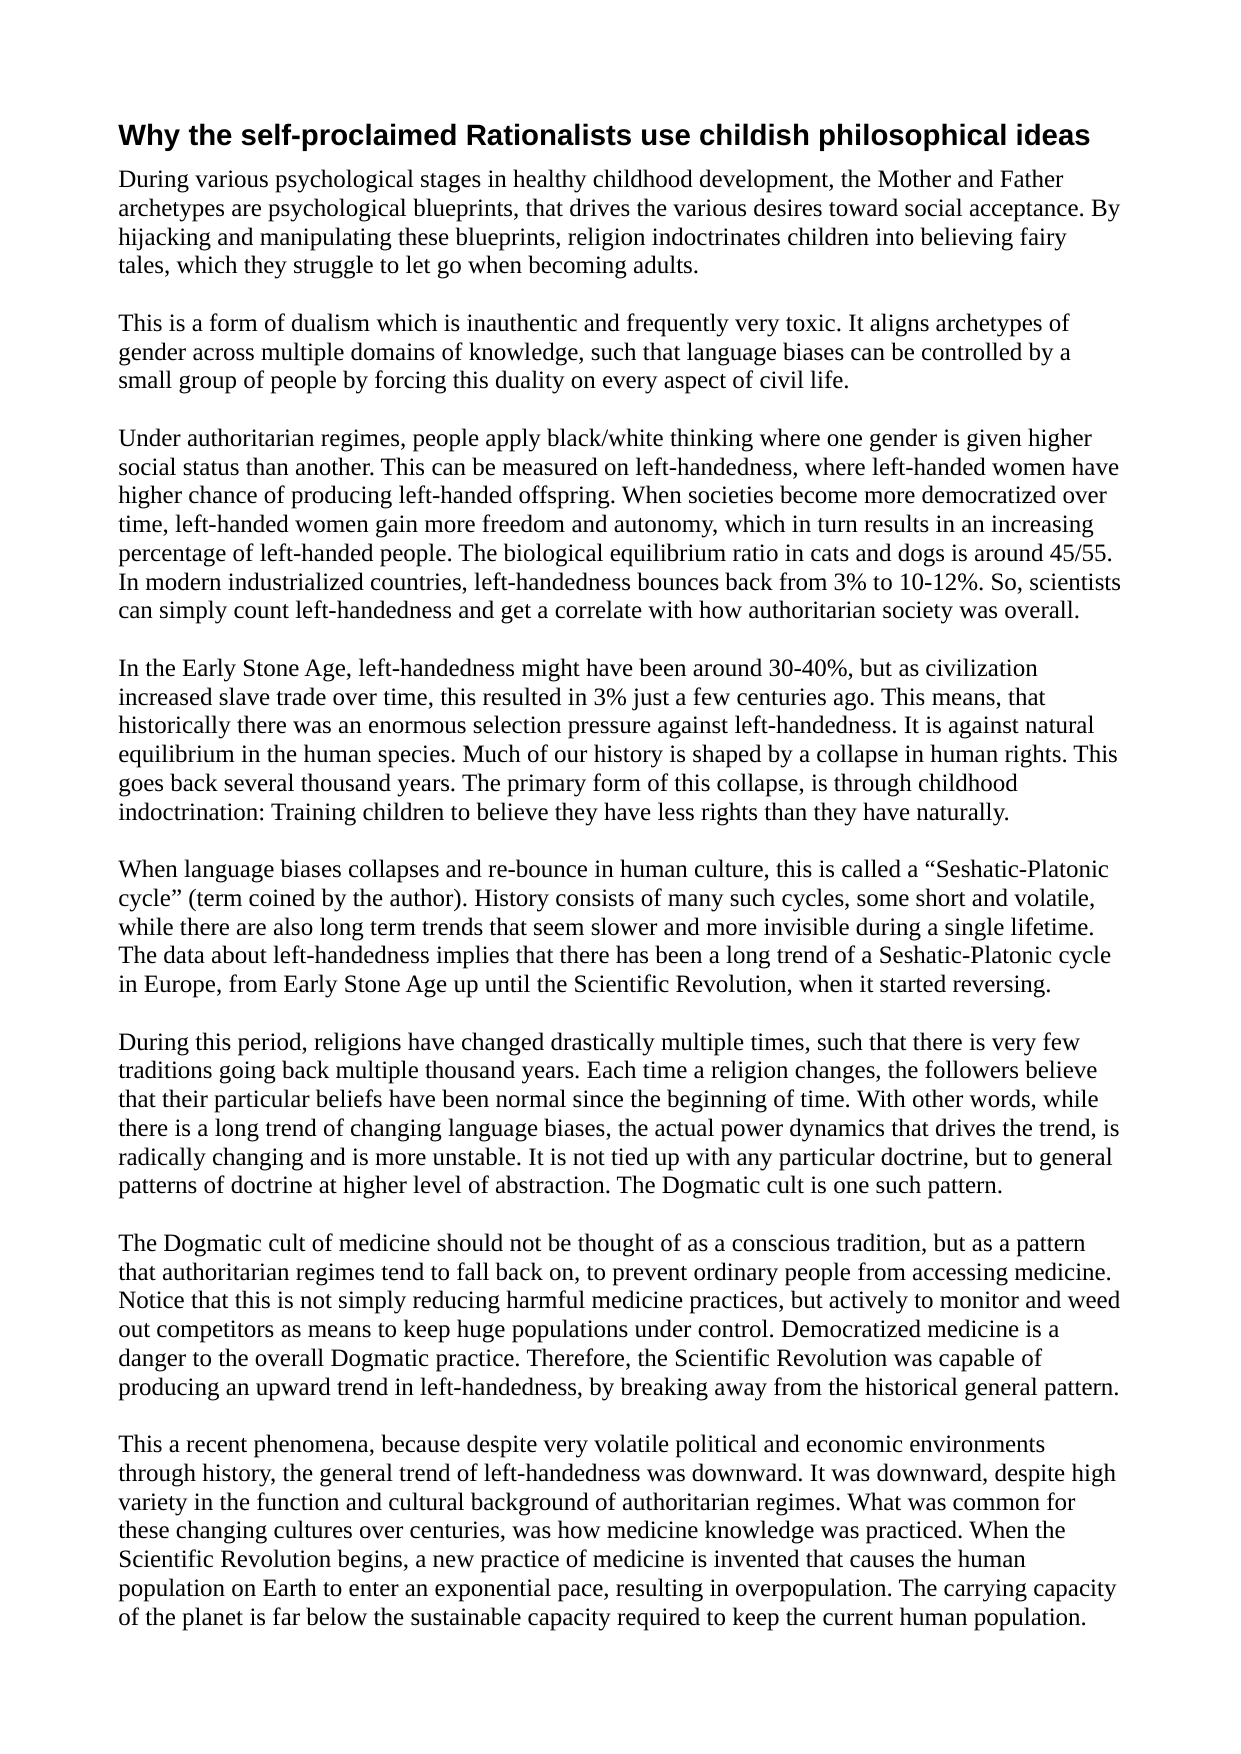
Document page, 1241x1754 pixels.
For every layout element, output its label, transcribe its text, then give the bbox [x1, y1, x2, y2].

text This a recent phenomena, because despite very volatile political and economic environments through history, the general trend of left-handedness was downward. It was downward, despite high variety in the function and cultural background of authoritarian regimes. What was common for these changing cultures over centuries, was how medicine knowledge was practiced. When the Scientific Revolution begins, a new practice of medicine is invented that causes the human population on Earth to enter an exponential pace, resulting in overpopulation. The carrying capacity of the planet is far below the sustainable capacity required to keep the current human population. [118, 1429, 1122, 1631]
text When language biases collapses and re-bounce in human culture, this is called a “Seshatic-Platonic cycle” (term coined by the author). History consists of many such cycles, some short and volatile, while there are also long term trends that seem slower and more invisible during a single lifetime. The data about left-handedness implies that there has been a long trend of a Seshatic-Platonic cycle in Europe, from Early Stone Age up until the Scientific Revolution, when it started reversing. [118, 854, 1122, 998]
text Under authoritarian regimes, people apply black/white thinking where one gender is given higher social status than another. This can be measured on left-handedness, where left-handed women have higher chance of producing left-handed offspring. When societies become more democratized over time, left-handed women gain more freedom and autonomy, which in turn results in an increasing percentage of left-handed people. The biological equilibrium ratio in cats and dogs is around 45/55. In modern industrialized countries, left-handedness bounces back from 3% to 10-12%. So, scientists can simply count left-handedness and get a correlate with how authoritarian society was overall. [118, 423, 1122, 624]
text In the Early Stone Age, left-handedness might have been around 30-40%, but as civilization increased slave trade over time, this resulted in 3% just a few centuries ago. This means, that historically there was an enormous selection pressure against left-handedness. It is against natural equilibrium in the human species. Much of our history is shaped by a collapse in human rights. This goes back several thousand years. The primary form of this collapse, is through childhood indoctrination: Training children to believe they have less rights than they have naturally. [118, 653, 1122, 826]
text The Dogmatic cult of medicine should not be thought of as a conscious tradition, but as a pattern that authoritarian regimes tend to fall back on, to prevent ordinary people from accessing medicine. Notice that this is not simply reducing harmful medicine practices, but actively to monitor and weed out competitors as means to keep huge populations under control. Democratized medicine is a danger to the overall Dogmatic practice. Therefore, the Scientific Revolution was capable of producing an upward trend in left-handedness, by breaking away from the historical general pattern. [118, 1228, 1122, 1401]
subtitle Why the self-proclaimed Rationalists use childish philosophical ideas [118, 118, 1122, 152]
text During various psychological stages in healthy childhood development, the Mother and Father archetypes are psychological blueprints, that drives the various desires toward social acceptance. By hijacking and manipulating these blueprints, religion indoctrinates children into believing fairy tales, which they struggle to let go when becoming adults. [118, 164, 1122, 279]
text During this period, religions have changed drastically multiple times, such that there is very few traditions going back multiple thousand years. Each time a religion changes, the followers believe that their particular beliefs have been normal since the beginning of time. With other words, while there is a long trend of changing language biases, the actual power dynamics that drives the trend, is radically changing and is more unstable. It is not tied up with any particular doctrine, but to general patterns of doctrine at higher level of abstraction. The Dogmatic cult is one such pattern. [118, 1027, 1122, 1199]
text This is a form of dualism which is inauthentic and frequently very toxic. It aligns archetypes of gender across multiple domains of knowledge, such that language biases can be controlled by a small group of people by forcing this duality on every aspect of civil life. [118, 308, 1122, 394]
